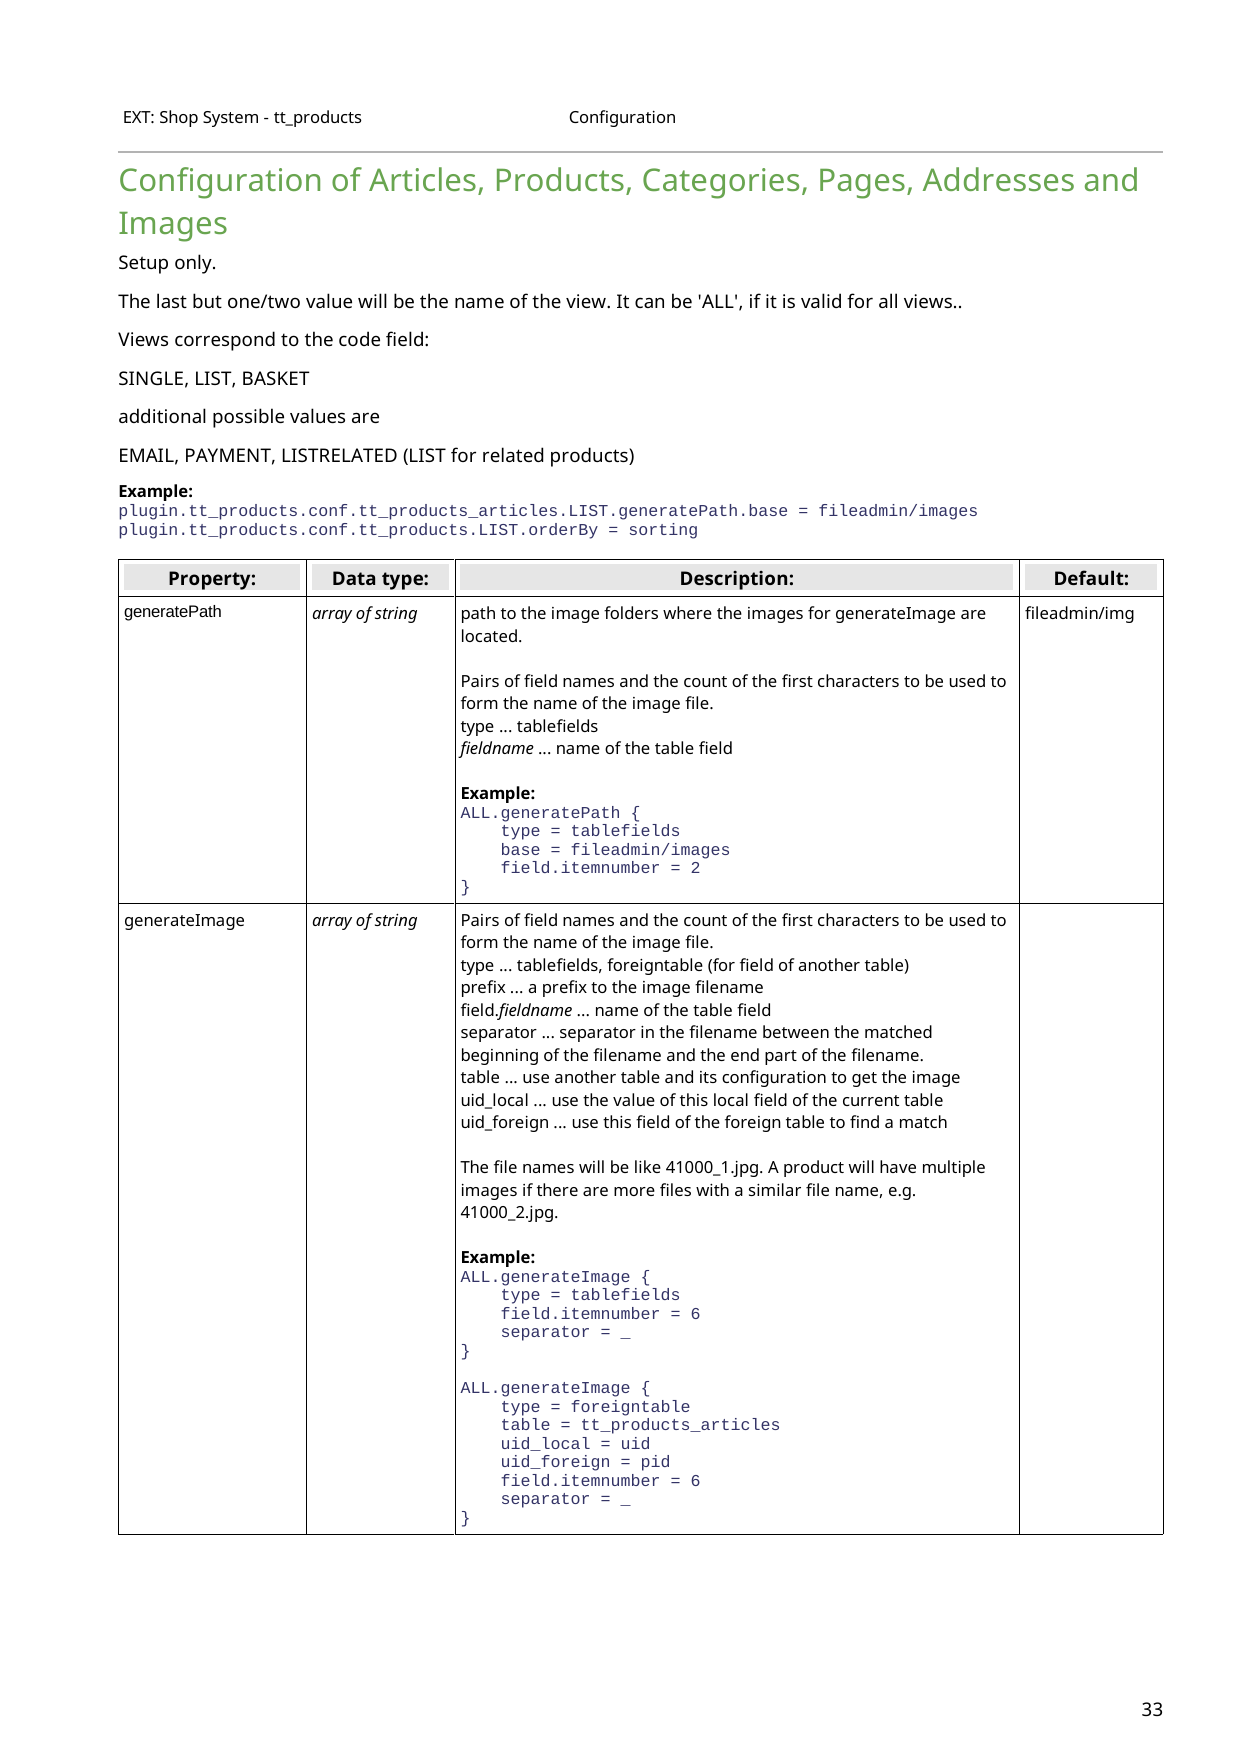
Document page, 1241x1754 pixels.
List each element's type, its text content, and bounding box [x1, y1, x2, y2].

table_cell path to the image folders where the images for generateImage are located. Pairs of field names and the count of the first characters to be used to form the name of the image file. type ... tablefields fieldname ... name of the table field Example: ALL.generatePath { type = tablefields base = fileadmin/images field.itemnumber = 2 } [456, 597, 1019, 903]
table_header Description: [456, 560, 1019, 596]
text Setup only. [118, 249, 1163, 275]
text The last but one/two value will be the name of the view. It can be 'ALL', if it is valid for all views.. [118, 288, 1163, 314]
table_header Default: [1020, 560, 1163, 596]
subtitle plugin.tt_products.conf.tt_products.LIST.orderBy = sorting [118, 521, 1163, 540]
text additional possible values are [118, 403, 1163, 429]
subtitle Configuration of Articles, Products, Categories, Pages, Addresses and Images [118, 158, 1163, 243]
table_cell array of string [307, 904, 454, 1534]
text Example: [118, 480, 1163, 503]
table_cell fileadmin/img [1020, 597, 1163, 903]
table_header Data type: [307, 560, 454, 596]
table_header Property: [119, 560, 306, 596]
table_cell generatePath [119, 597, 306, 903]
table_cell [1020, 904, 1163, 1534]
text SINGLE, LIST, BASKET [118, 365, 1163, 391]
table_cell generateImage [119, 904, 306, 1534]
subtitle plugin.tt_products.conf.tt_products_articles.LIST.generatePath.base = fileadmin/images [118, 503, 1163, 521]
table_cell Pairs of field names and the count of the first characters to be used to form the name of the image file. type ... tablefields, foreigntable (for field of another table) prefix ... a prefix to the image filename field.fieldname ... name of the table field separator ... separator in the filename between the matched beginning of the filename and the end part of the filename. table ... use another table and its configuration to get the image uid_local ... use the value of this local field of the current table uid_foreign ... use this field of the foreign table to find a match The file names will be like 41000_1.jpg. A product will have multiple images if there are more files with a similar file name, e.g. 41000_2.jpg. Example: ALL.generateImage { type = tablefields field.itemnumber = 6 separator = _ } ALL.generateImage { type = foreigntable table = tt_products_articles uid_local = uid uid_foreign = pid field.itemnumber = 6 separator = _ } [456, 904, 1019, 1534]
text EMAIL, PAYMENT, LISTRELATED (LIST for related products) [118, 442, 1163, 468]
table_cell array of string [307, 597, 454, 903]
text Views correspond to the code field: [118, 326, 1163, 352]
